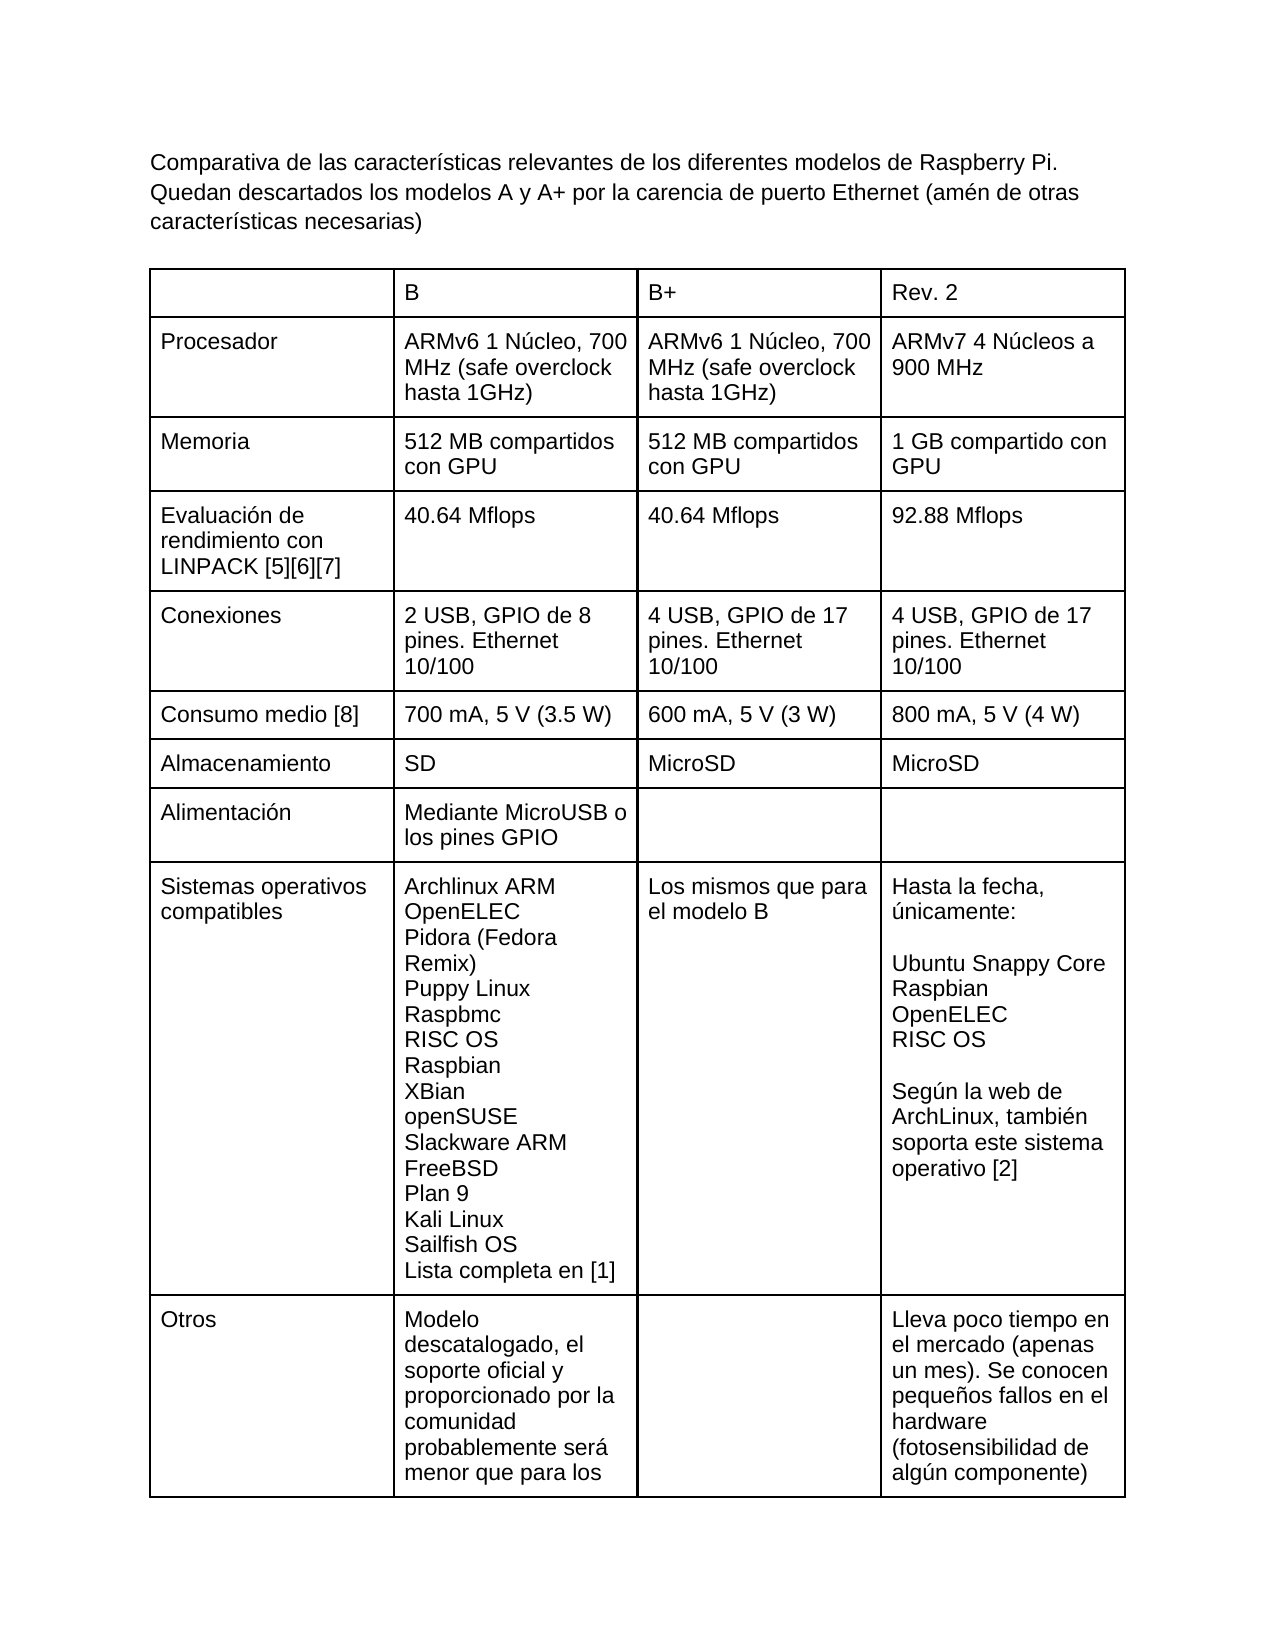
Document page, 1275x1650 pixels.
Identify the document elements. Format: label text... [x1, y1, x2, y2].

table_cell 4 USB, GPIO de 17 pines. Ethernet 10/100 [639, 592, 880, 689]
table_cell Archlinux ARM OpenELEC Pidora (Fedora Remix) Puppy Linux Raspbmc RISC OS Raspbian XBian openSUSE Slackware ARM FreeBSD Plan 9 Kali Linux Sailfish OS Lista completa en [1] [395, 863, 636, 1294]
table_cell [639, 1296, 880, 1496]
table_cell MicroSD [639, 740, 880, 787]
table_cell Almacenamiento [151, 740, 393, 787]
table_cell 40.64 Mflops [639, 492, 880, 590]
table_header B+ [639, 270, 880, 316]
table_cell Hasta la fecha, únicamente: Ubuntu Snappy Core Raspbian OpenELEC RISC OS Según la web de ArchLinux, también soporta este sistema operativo [2] [882, 863, 1124, 1294]
table_cell Lleva poco tiempo en el mercado (apenas un mes). Se conocen pequeños fallos en el hardware (fotosensibilidad de algún componente) [882, 1296, 1124, 1496]
table_cell Otros [151, 1296, 393, 1496]
table_cell Evaluación de rendimiento con LINPACK [5][6][7] [151, 492, 393, 590]
table_cell Los mismos que para el modelo B [639, 863, 880, 1294]
table_cell Procesador [151, 318, 393, 416]
table_cell Consumo medio [8] [151, 692, 393, 738]
table_cell MicroSD [882, 740, 1124, 787]
table_cell [882, 789, 1124, 861]
table_cell 92.88 Mflops [882, 492, 1124, 590]
table_cell 512 MB compartidos con GPU [395, 418, 636, 490]
table_header Rev. 2 [882, 270, 1124, 316]
table_cell ARMv6 1 Núcleo, 700 MHz (safe overclock hasta 1GHz) [639, 318, 880, 416]
table_cell ARMv6 1 Núcleo, 700 MHz (safe overclock hasta 1GHz) [395, 318, 636, 416]
table_cell SD [395, 740, 636, 787]
table_cell Modelo descatalogado, el soporte oficial y proporcionado por la comunidad probablemente será menor que para los [395, 1296, 636, 1496]
table_cell [639, 789, 880, 861]
table_cell Memoria [151, 418, 393, 490]
table_cell 40.64 Mflops [395, 492, 636, 590]
table_cell ARMv7 4 Núcleos a 900 MHz [882, 318, 1124, 416]
table_cell Alimentación [151, 789, 393, 861]
table_header [151, 270, 393, 316]
table_cell 2 USB, GPIO de 8 pines. Ethernet 10/100 [395, 592, 636, 689]
table_cell 4 USB, GPIO de 17 pines. Ethernet 10/100 [882, 592, 1124, 689]
table_cell 600 mA, 5 V (3 W) [639, 692, 880, 738]
table_cell 700 mA, 5 V (3.5 W) [395, 692, 636, 738]
table_cell Conexiones [151, 592, 393, 689]
table_cell 512 MB compartidos con GPU [639, 418, 880, 490]
table_cell 1 GB compartido con GPU [882, 418, 1124, 490]
text Quedan descartados los modelos A y A+ por la carencia de puerto Ethernet (amén de otras características necesarias) [150, 179, 1125, 234]
table_cell Mediante MicroUSB o los pines GPIO [395, 789, 636, 861]
table_cell Sistemas operativos compatibles [151, 863, 393, 1294]
text Comparativa de las características relevantes de los diferentes modelos de Raspberry Pi. [150, 150, 1125, 176]
table_header B [395, 270, 636, 316]
table_cell 800 mA, 5 V (4 W) [882, 692, 1124, 738]
